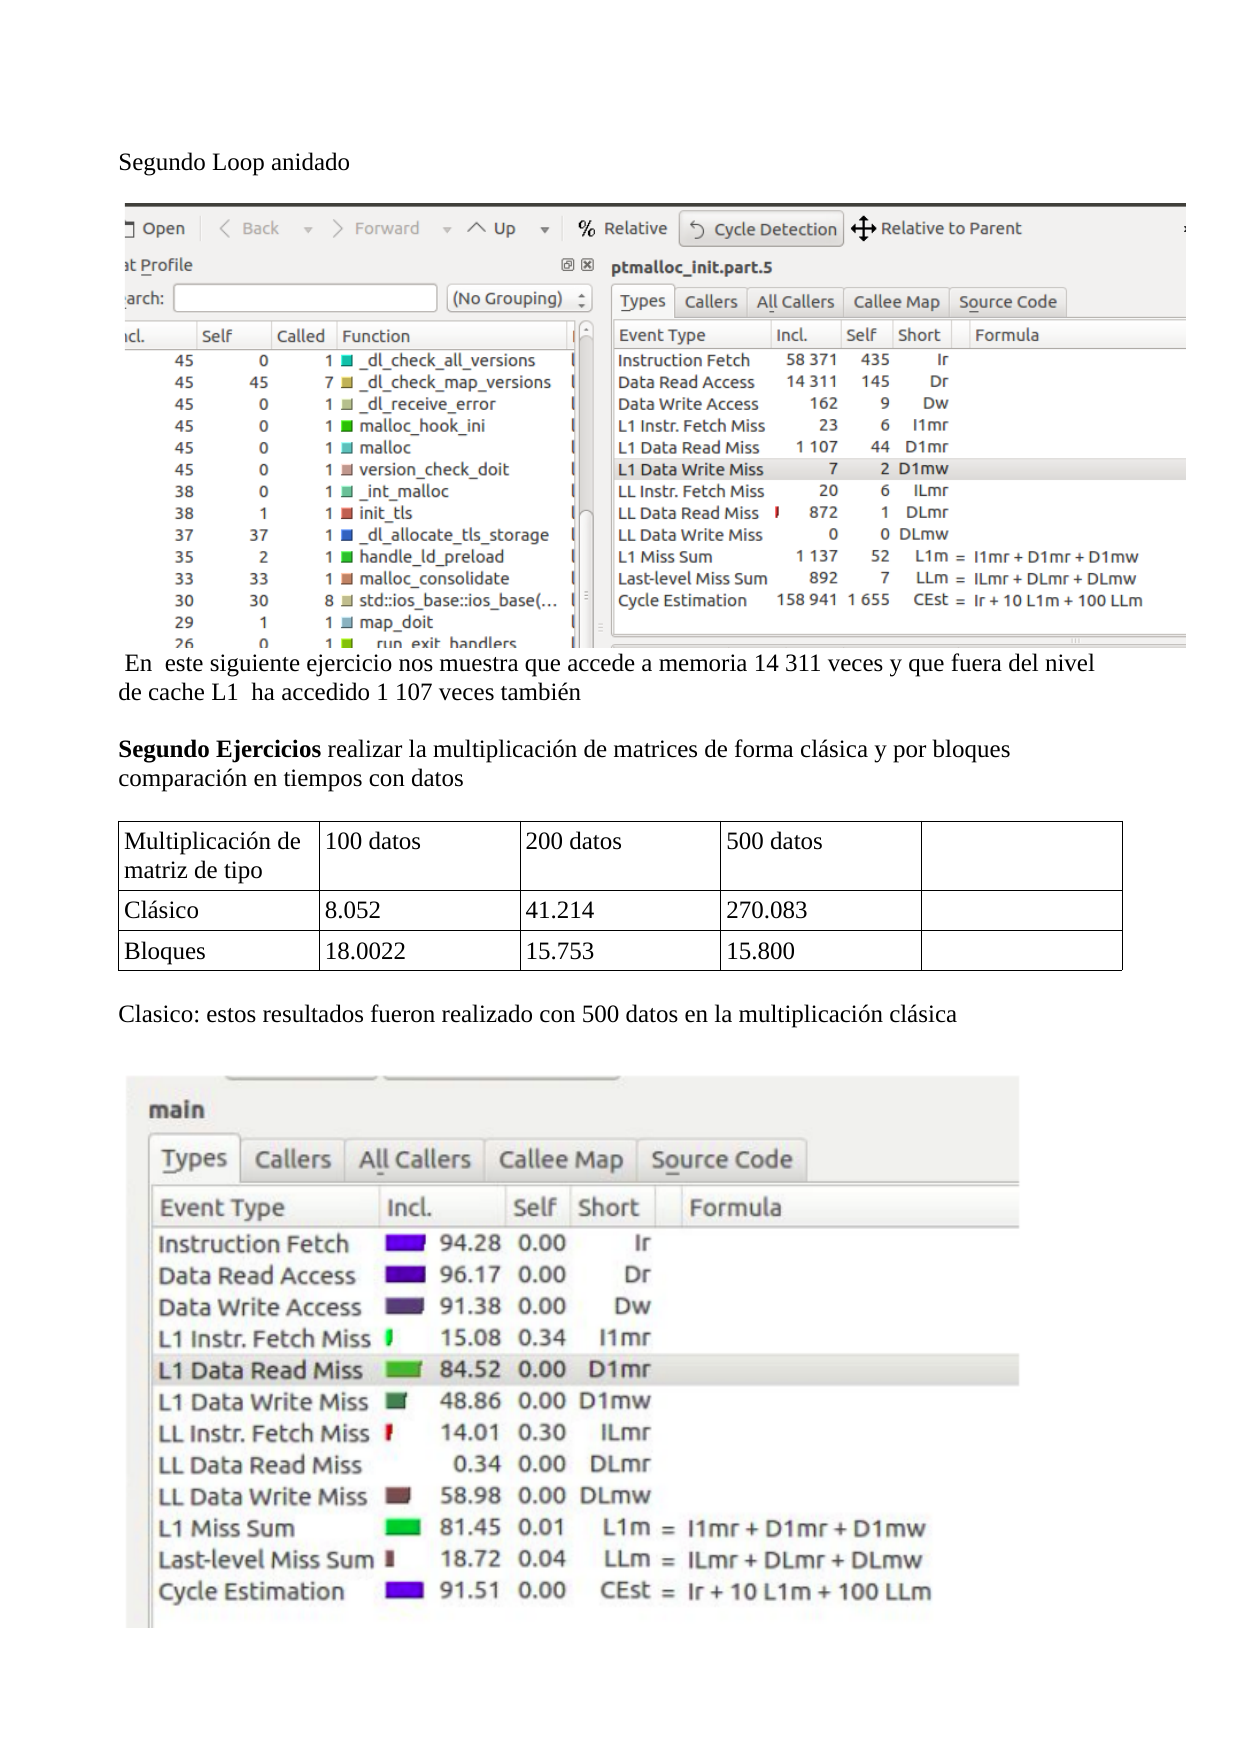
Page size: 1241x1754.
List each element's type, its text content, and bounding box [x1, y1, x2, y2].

table_cell 8.052 [320, 891, 520, 930]
table_cell Clásico [119, 891, 319, 930]
table_cell 18.0022 [320, 931, 520, 970]
table_cell Bloques [119, 931, 319, 970]
table_header 200 datos [521, 822, 720, 889]
table_cell 270.083 [721, 891, 921, 930]
text Segundo Loop anidado [118, 147, 1122, 176]
picture [116, 1072, 1021, 1628]
table_cell [922, 891, 1122, 930]
table_header 500 datos [721, 822, 921, 889]
table_header Multiplicación de matriz de tipo [119, 822, 319, 889]
table_header 100 datos [320, 822, 520, 889]
text En este siguiente ejercicio nos muestra que accede a memoria 14 311 veces y que fuera del nivel de cache L1 ha accedido 1 107 veces también [118, 176, 1122, 706]
table_cell 15.753 [521, 931, 720, 970]
text Clasico: estos resultados fueron realizado con 500 datos en la multiplicación clásica [118, 999, 1122, 1028]
picture [124, 203, 1186, 648]
text Segundo Ejercicios realizar la multiplicación de matrices de forma clásica y por bloques [118, 734, 1122, 763]
table_cell [922, 931, 1122, 970]
table_header [922, 822, 1122, 889]
table_cell 15.800 [721, 931, 921, 970]
text comparación en tiempos con datos [118, 763, 1122, 792]
table_cell 41.214 [521, 891, 720, 930]
